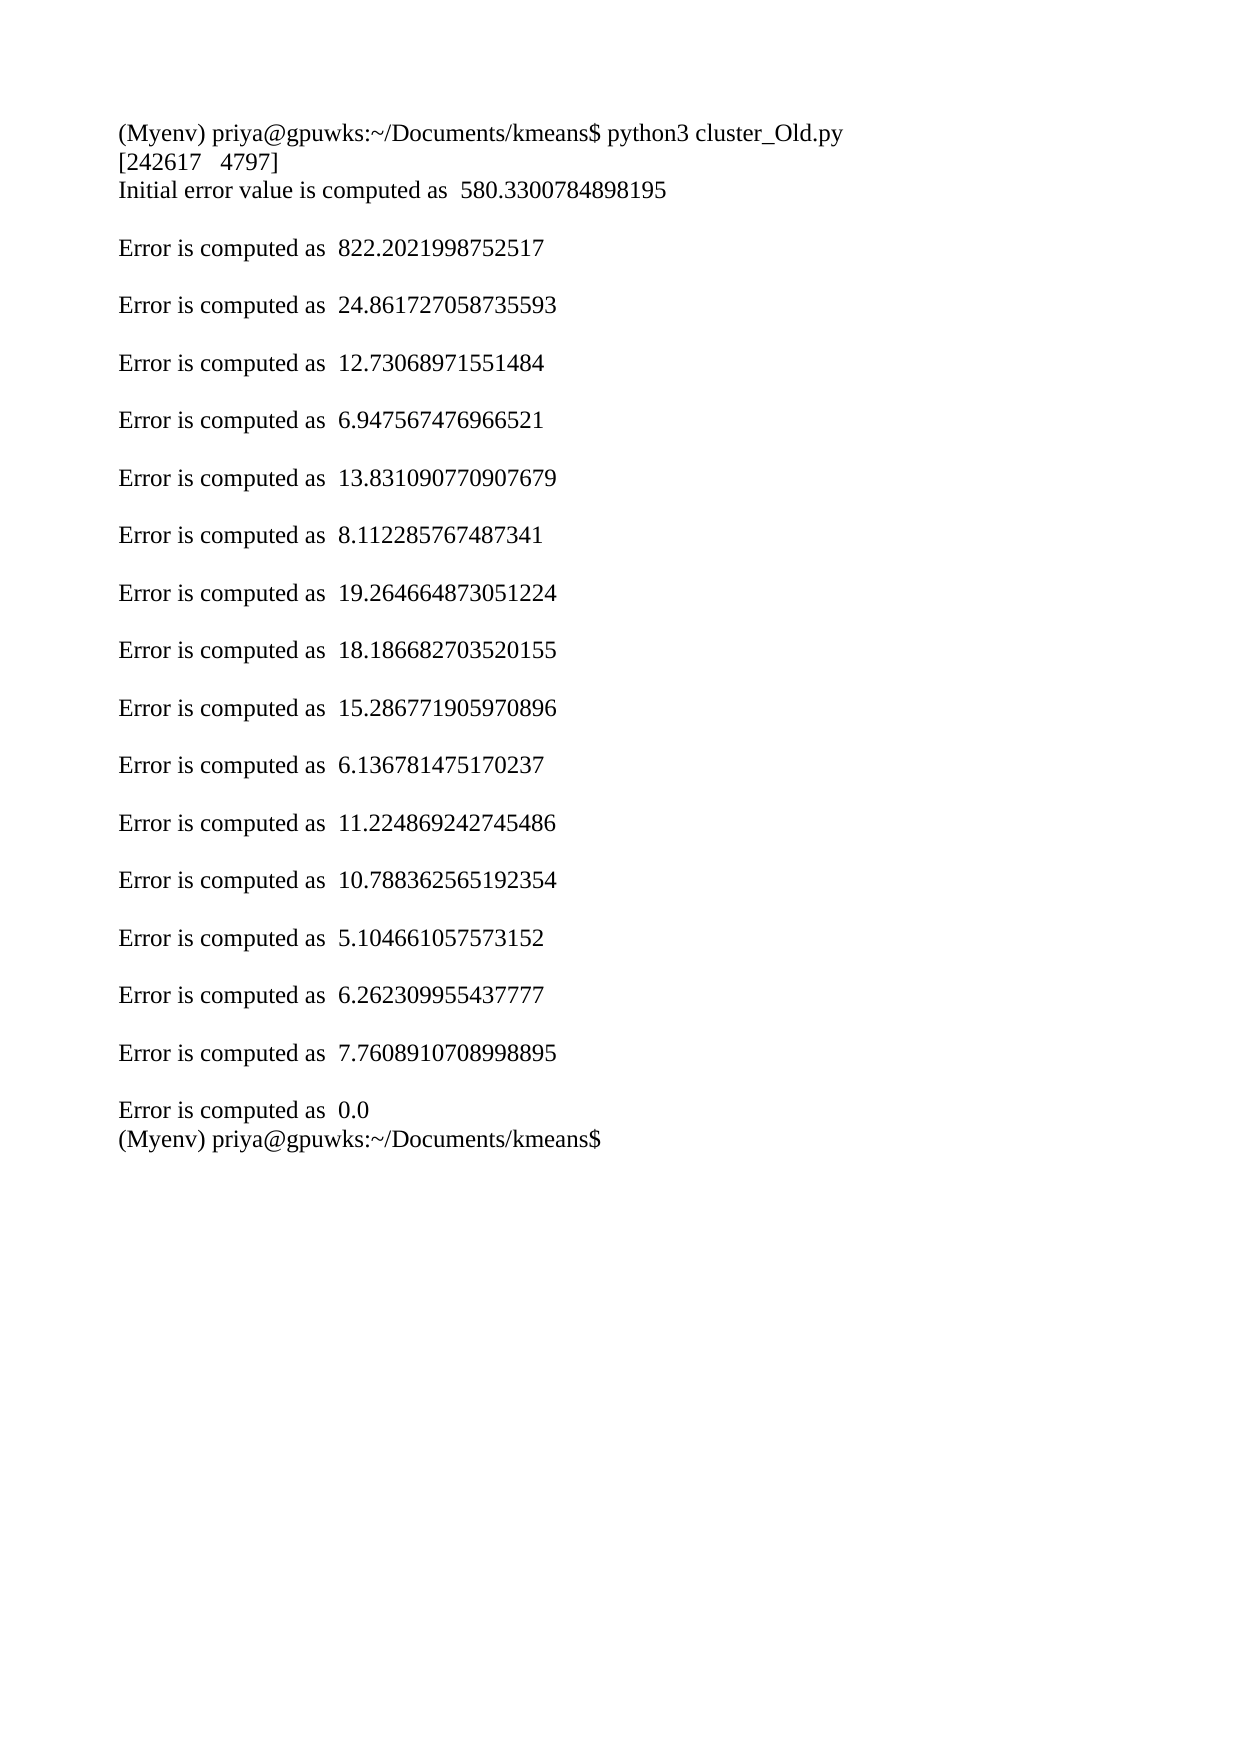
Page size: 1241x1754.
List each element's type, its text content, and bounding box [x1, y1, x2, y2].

text Error is computed as 19.264664873051224 [118, 578, 1122, 607]
text Error is computed as 18.186682703520155 [118, 636, 1122, 664]
text [242617 4797] [118, 147, 1122, 176]
text Error is computed as 15.286771905970896 [118, 693, 1122, 722]
text Error is computed as 0.0 [118, 1096, 1122, 1124]
text (Myenv) priya@gpuwks:~/Documents/kmeans$ [118, 1124, 1122, 1153]
text Error is computed as 10.788362565192354 [118, 866, 1122, 894]
text Error is computed as 24.861727058735593 [118, 291, 1122, 319]
text Initial error value is computed as 580.3300784898195 [118, 176, 1122, 204]
text Error is computed as 8.112285767487341 [118, 521, 1122, 549]
text Error is computed as 12.73068971551484 [118, 348, 1122, 377]
text Error is computed as 11.224869242745486 [118, 808, 1122, 837]
text Error is computed as 13.831090770907679 [118, 463, 1122, 492]
text Error is computed as 6.262309955437777 [118, 981, 1122, 1009]
text Error is computed as 6.136781475170237 [118, 751, 1122, 779]
text (Myenv) priya@gpuwks:~/Documents/kmeans$ python3 cluster_Old.py [118, 118, 1122, 147]
text Error is computed as 7.7608910708998895 [118, 1038, 1122, 1067]
text Error is computed as 822.2021998752517 [118, 233, 1122, 262]
text Error is computed as 6.947567476966521 [118, 406, 1122, 434]
text Error is computed as 5.104661057573152 [118, 923, 1122, 952]
